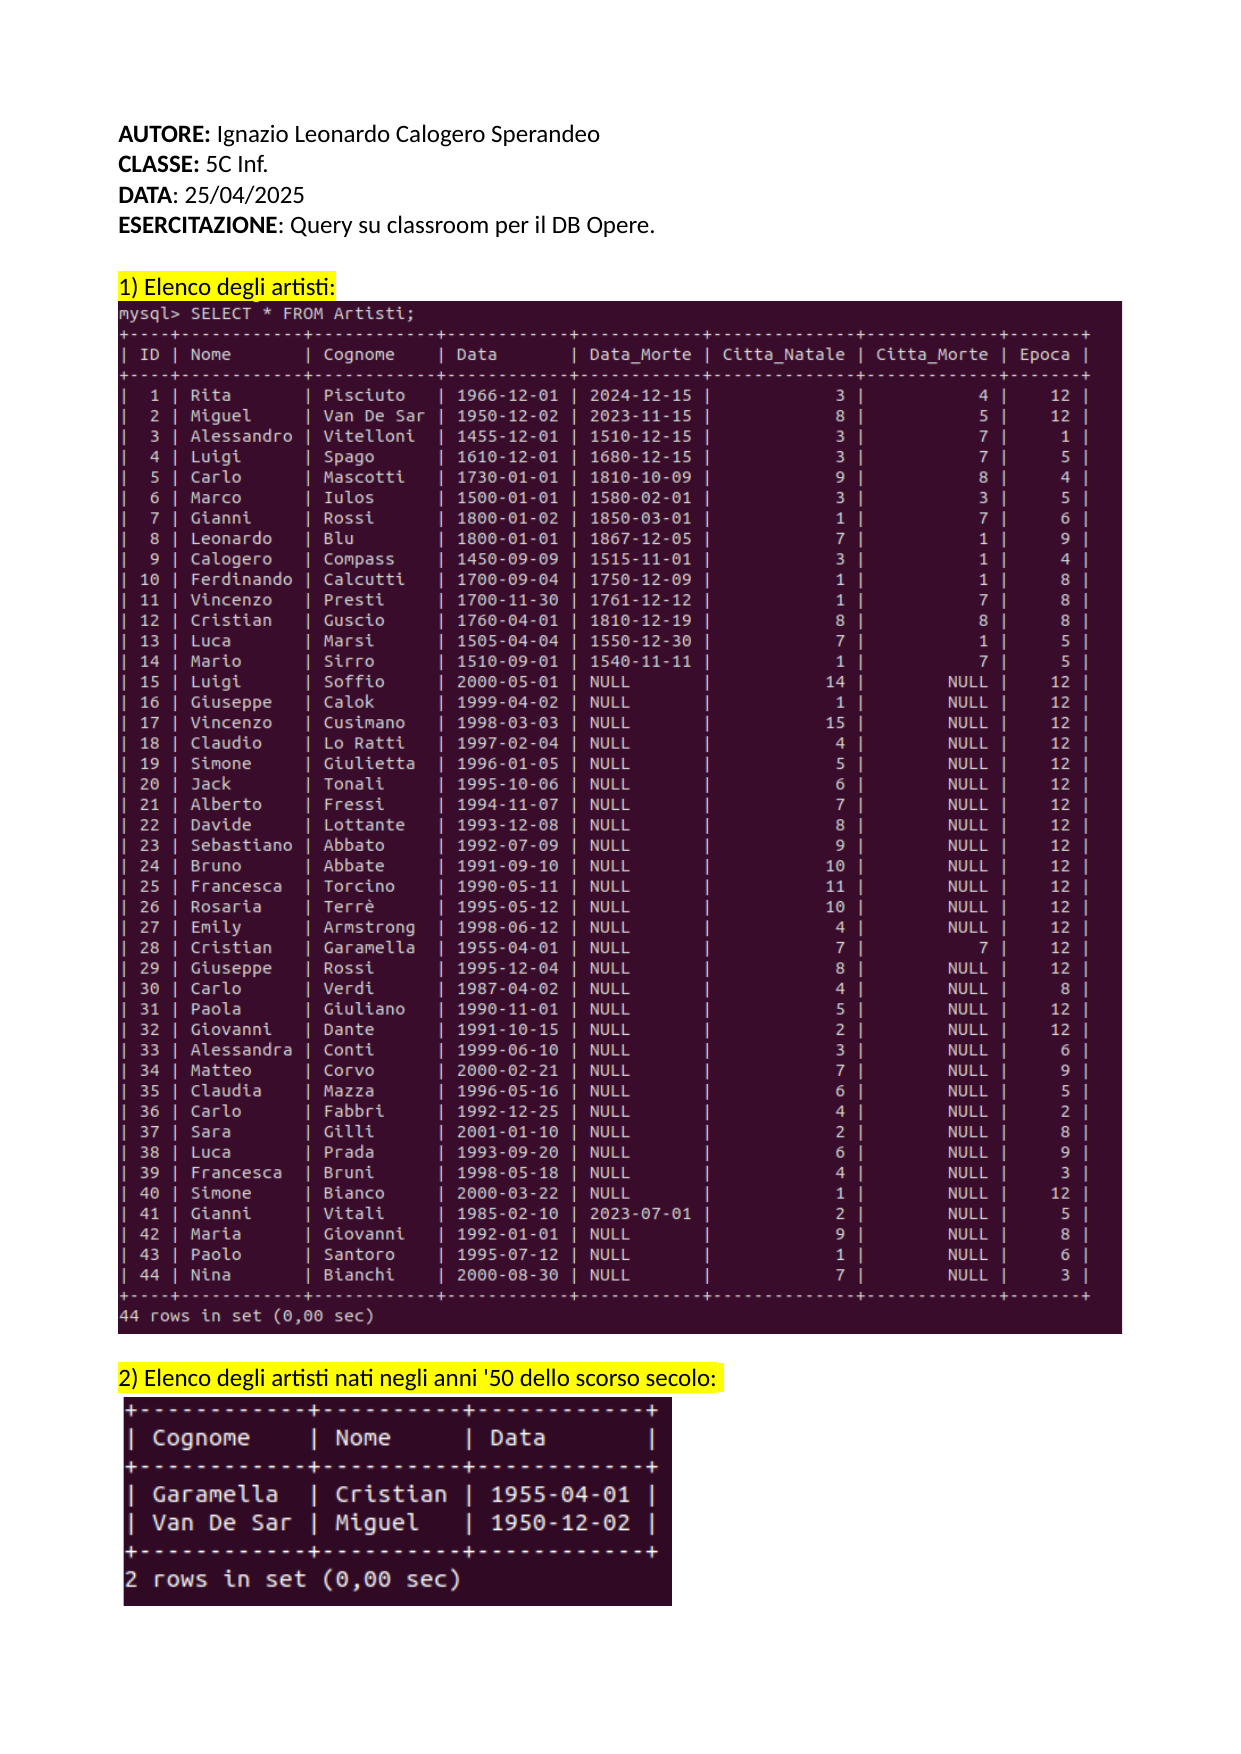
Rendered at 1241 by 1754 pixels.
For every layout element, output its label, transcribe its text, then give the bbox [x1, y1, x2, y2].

text 2) Elenco degli artisti nati negli anni '50 dello scorso secolo: [118, 1362, 1122, 1393]
text ESERCITAZIONE: Query su classroom per il DB Opere. [118, 210, 1122, 240]
text 1) Elenco degli artisti: [118, 271, 1122, 301]
text CLASSE: 5C Inf. [118, 149, 1122, 179]
text DATA: 25/04/2025 [118, 179, 1122, 210]
picture [118, 301, 1123, 1334]
picture [123, 1397, 672, 1606]
text AUTORE: Ignazio Leonardo Calogero Sperandeo [118, 118, 1122, 149]
